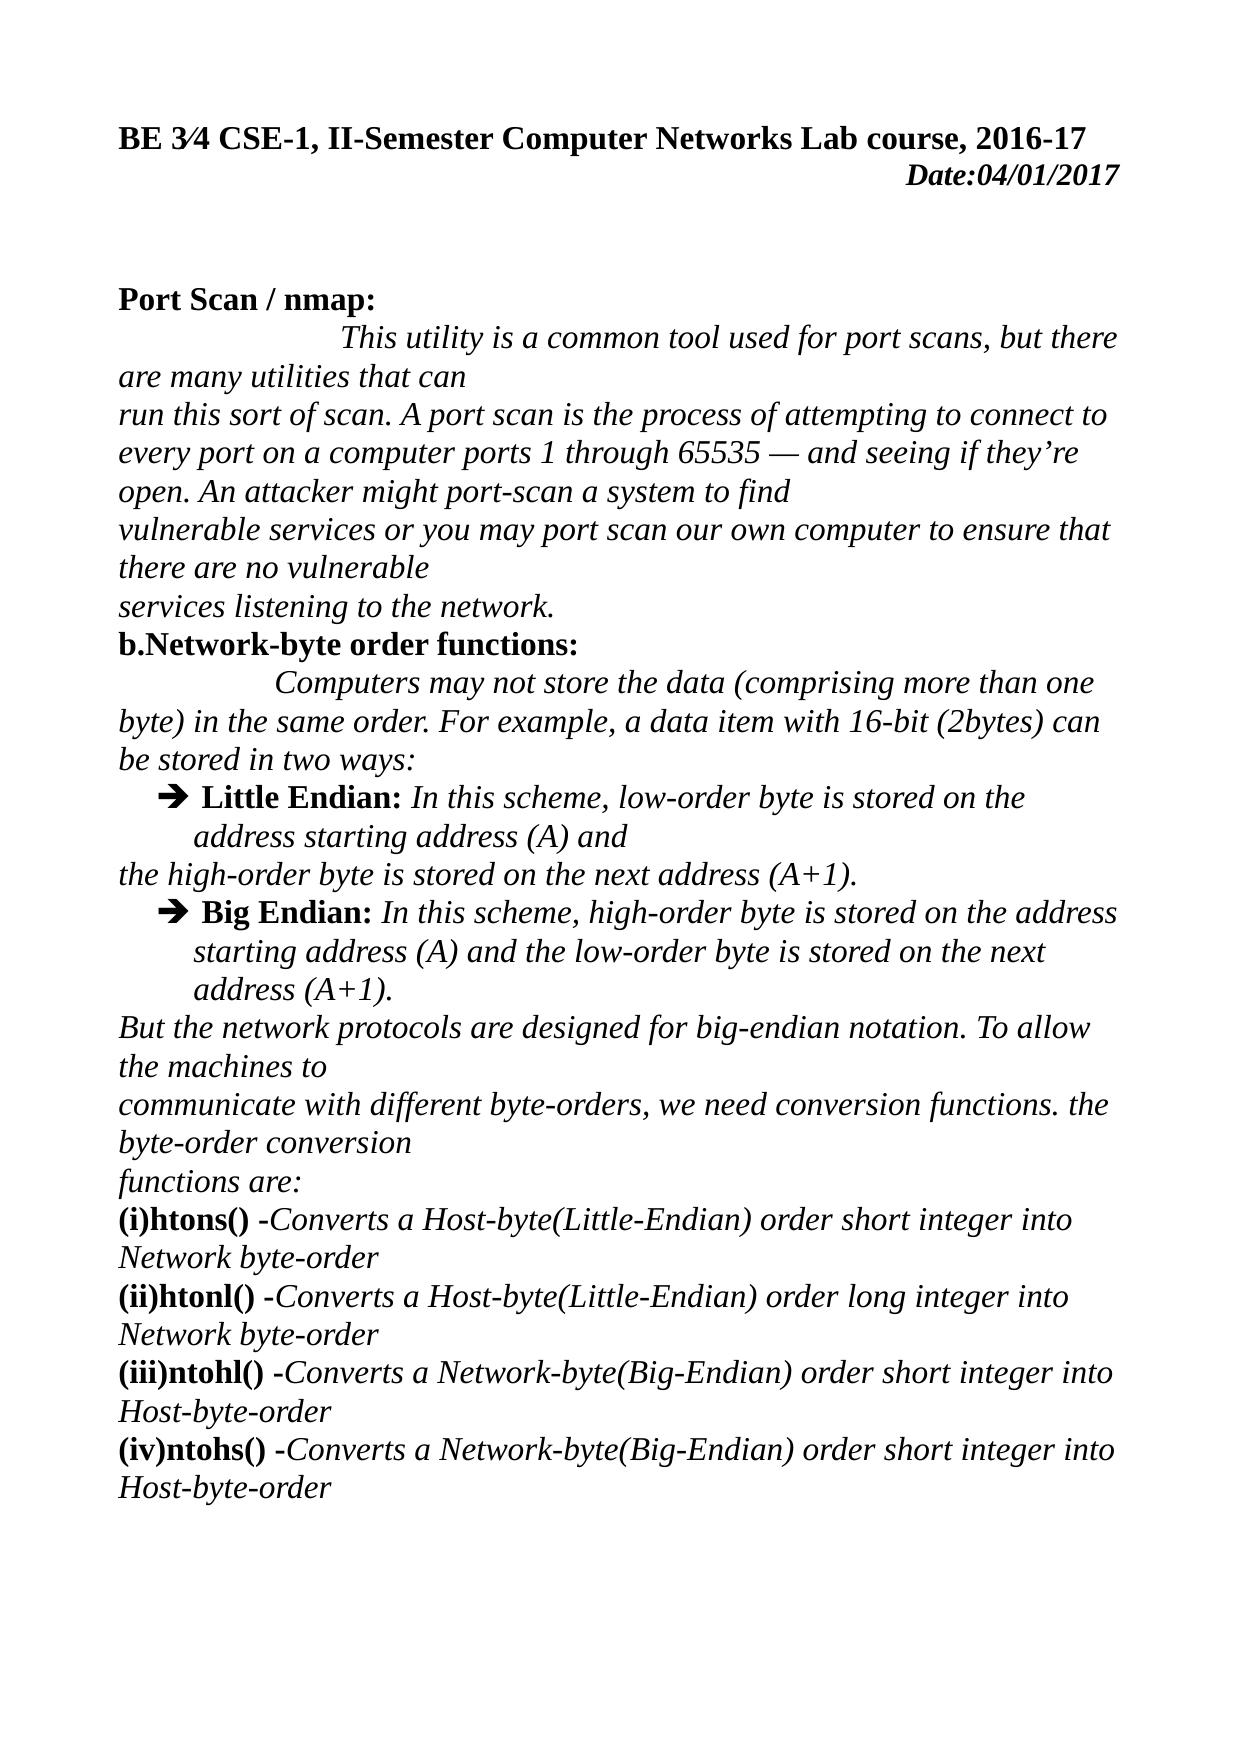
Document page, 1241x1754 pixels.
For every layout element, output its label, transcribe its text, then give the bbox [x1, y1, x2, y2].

list Big Endian: In this scheme, high-order byte is stored on the address starting address (A) and the low-order byte is stored on the next address (A+1). [156, 893, 1122, 1008]
text run this sort of scan. A port scan is the process of attempting to connect to every port on a computer ports 1 through 65535 — and seeing if they’re open. An attacker might port-scan a system to find [118, 394, 1122, 509]
text functions are: [118, 1161, 1122, 1199]
text (i)htons() -Converts a Host-byte(Little-Endian) order short integer into Network byte-order [118, 1199, 1122, 1276]
list Little Endian: In this scheme, low-order byte is stored on the address starting address (A) and [156, 778, 1122, 854]
text communicate with different byte-orders, we need conversion functions. the byte-order conversion [118, 1084, 1122, 1161]
text (ii)htonl() -Converts a Host-byte(Little-Endian) order long integer into Network byte-order [118, 1276, 1122, 1353]
text Computers may not store the data (comprising more than one byte) in the same order. For example, a data item with 16-bit (2bytes) can be stored in two ways: [118, 663, 1122, 778]
text the high-order byte is stored on the next address (A+1). [118, 854, 1122, 893]
text b.Network-byte order functions: [118, 624, 1122, 663]
text But the network protocols are designed for big-endian notation. To allow the machines to [118, 1008, 1122, 1084]
text (iv)ntohs() -Converts a Network-byte(Big-Endian) order short integer into Host-byte-order [118, 1429, 1122, 1506]
text (iii)ntohl() -Converts a Network-byte(Big-Endian) order short integer into Host-byte-order [118, 1353, 1122, 1429]
text vulnerable services or you may port scan our own computer to ensure that there are no vulnerable [118, 509, 1122, 586]
text Port Scan / nmap: [118, 279, 1122, 318]
text This utility is a common tool used for port scans, but there are many utilities that can [118, 318, 1122, 394]
text services listening to the network. [118, 586, 1122, 624]
